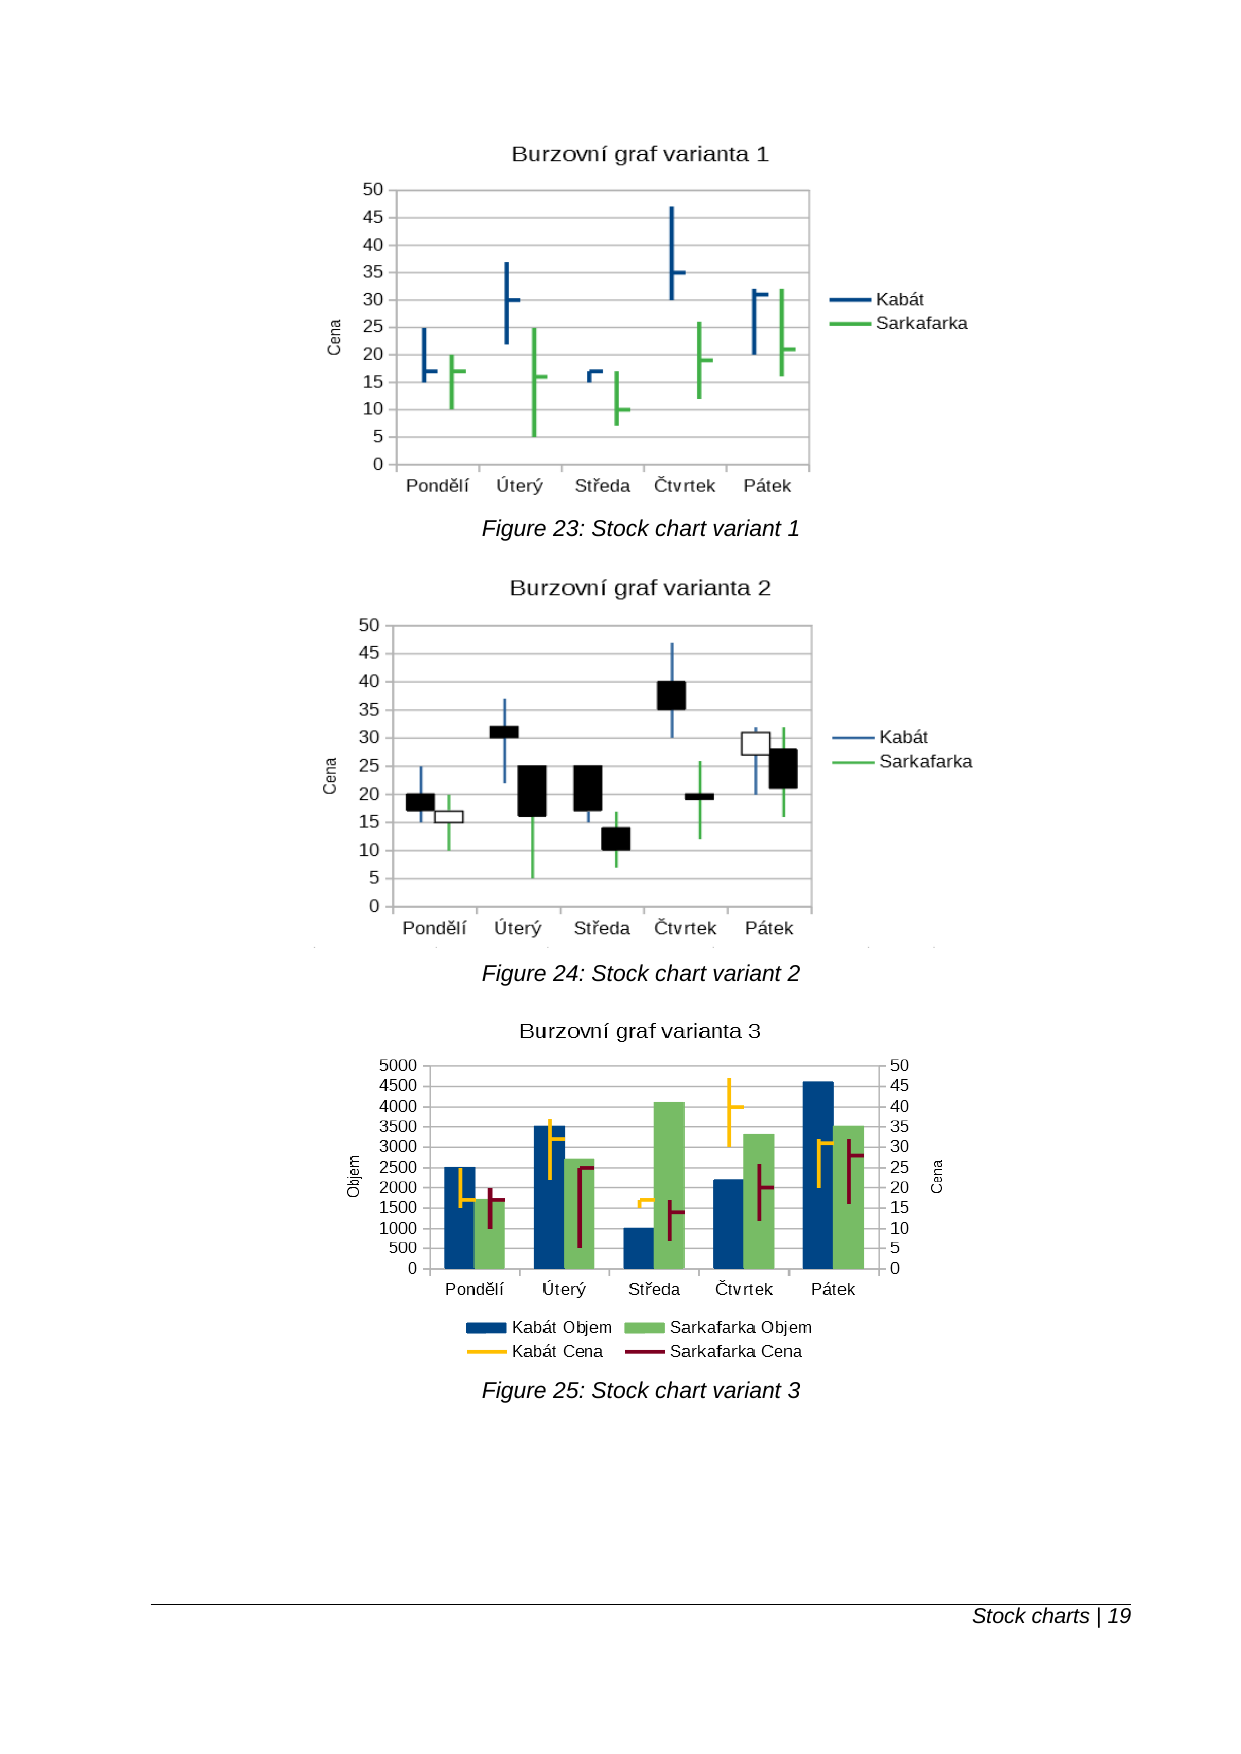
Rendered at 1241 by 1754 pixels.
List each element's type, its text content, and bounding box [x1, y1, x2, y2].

text Figure 25: Stock chart variant 3 [318, 1377, 964, 1403]
text Figure 23: Stock chart variant 1 [296, 515, 985, 541]
picture [317, 998, 964, 1365]
text Figure 24: Stock chart variant 2 [291, 960, 990, 986]
picture [291, 553, 991, 948]
picture [296, 121, 985, 503]
